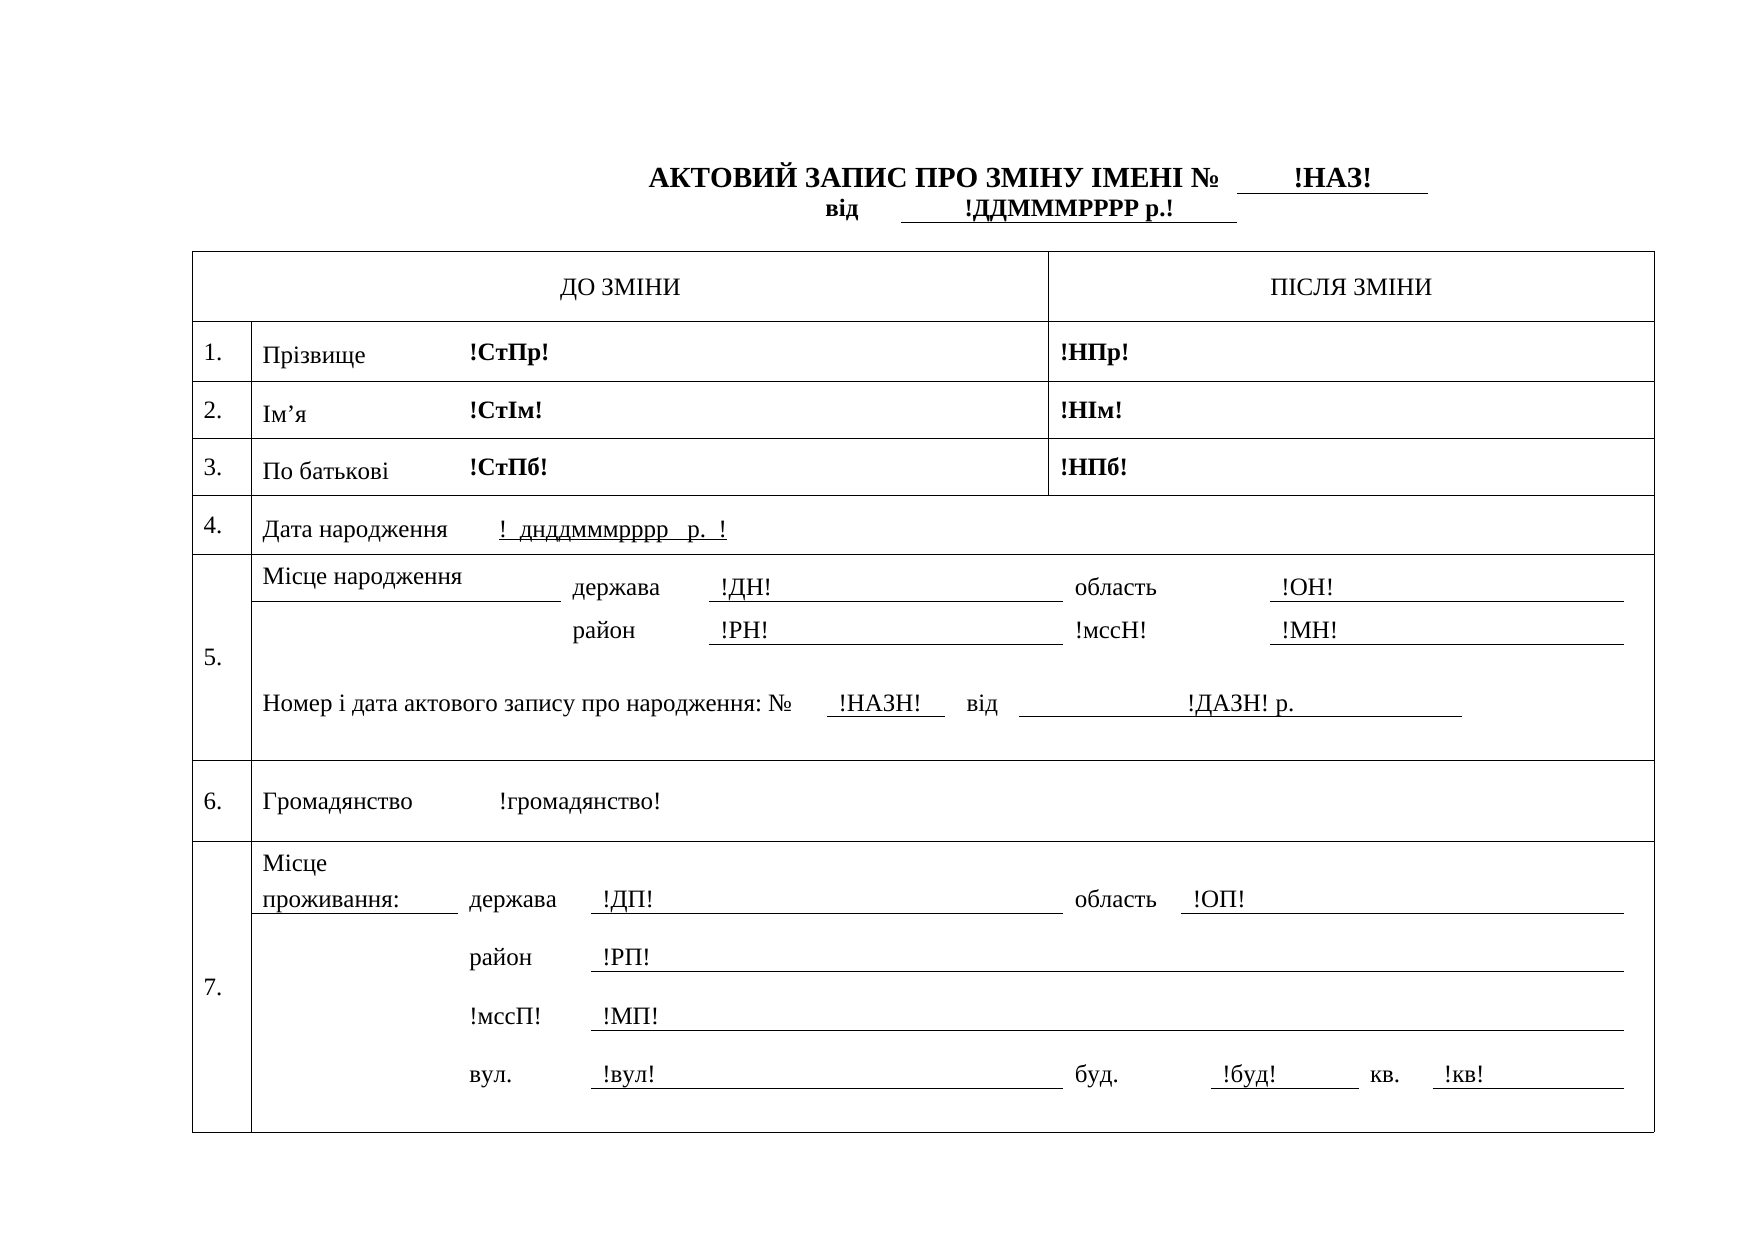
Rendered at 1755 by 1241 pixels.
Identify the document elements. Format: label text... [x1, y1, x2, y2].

table_cell [252, 602, 561, 644]
table_cell від [945, 668, 1019, 716]
table_cell !НПб! [1049, 439, 1654, 495]
table_cell 4. [193, 496, 251, 554]
table_header [1428, 59, 1654, 93]
table_cell вул. [458, 1030, 591, 1088]
table_cell !мссН! [1063, 601, 1270, 644]
table_cell [1462, 668, 1654, 716]
table_cell [252, 644, 1654, 668]
table_header Місце народження [252, 555, 561, 601]
table_cell !НАЗН! [827, 668, 945, 716]
table_cell Громадянство [252, 761, 487, 841]
table_cell [1237, 193, 1654, 222]
table_header !ОН! [1270, 555, 1624, 601]
table_header !ДП! [591, 842, 1063, 913]
table_cell 6. [193, 761, 251, 841]
table_cell кв. [1359, 1031, 1432, 1088]
table_cell !СтПб! [458, 439, 1048, 495]
table_cell [192, 126, 251, 160]
table_header !ОП! [1181, 842, 1624, 913]
table_cell !мссП! [458, 971, 591, 1029]
table_cell [631, 126, 1237, 160]
table_cell Номер і дата актового запису про народження: № [252, 668, 827, 716]
table_cell район [458, 913, 591, 971]
table_cell [251, 126, 631, 160]
table_cell [1428, 126, 1654, 160]
table_header область [1063, 555, 1270, 601]
table_cell [1624, 913, 1654, 971]
table_header [192, 59, 251, 93]
table_cell Дата народження [252, 496, 487, 554]
table_cell !МП! [591, 972, 1624, 1029]
table_cell 2. [193, 382, 251, 438]
table_cell !громадянство! [488, 761, 1654, 841]
table_cell 7. [193, 842, 251, 1132]
table_cell [252, 914, 458, 971]
table_cell !СтПр! [458, 322, 1048, 381]
table_cell [251, 222, 783, 251]
table_header Місце проживання: [252, 842, 458, 913]
table_cell АКТОВИЙ ЗАПИС ПРО ЗМІНУ ІМЕНІ № [631, 160, 1237, 193]
table_cell [1428, 160, 1654, 193]
table_cell !ДАЗН! р. [1019, 668, 1462, 716]
table_header [251, 59, 631, 93]
table_cell [252, 971, 458, 1029]
table_cell [192, 93, 251, 126]
table_cell !НАЗ! [1237, 160, 1428, 193]
table_cell [631, 93, 1237, 126]
table_header [1624, 555, 1654, 601]
table_cell !НПр! [1049, 322, 1654, 381]
table_cell 1. [193, 322, 251, 381]
table_cell [1624, 971, 1654, 1029]
table_cell ПІСЛЯ ЗМІНИ [1049, 252, 1654, 321]
table_cell [251, 193, 783, 222]
table_cell [251, 160, 631, 193]
table_cell 3. [193, 439, 251, 495]
table_header держава [561, 555, 709, 601]
table_cell [192, 193, 251, 222]
table_cell !РН! [709, 602, 1063, 644]
table_cell !кв! [1433, 1031, 1624, 1088]
table_cell [252, 716, 827, 759]
table_cell [252, 1030, 458, 1088]
table_cell !буд! [1211, 1031, 1358, 1088]
table_cell !МН! [1270, 602, 1624, 644]
table_header [1624, 842, 1654, 913]
table_cell 5. [193, 555, 251, 759]
table_cell буд. [1063, 1031, 1211, 1088]
table_cell Ім’я [252, 382, 458, 438]
table_header держава [458, 842, 591, 913]
table_cell !вул! [591, 1031, 1063, 1088]
table_cell [827, 716, 1654, 759]
table_cell [1237, 126, 1428, 160]
table_cell [901, 223, 1237, 251]
table_cell [1624, 601, 1654, 644]
table_header область [1063, 842, 1181, 913]
table_cell [1237, 93, 1428, 126]
table_cell !СтІм! [458, 382, 1048, 438]
table_cell [252, 1088, 1654, 1132]
table_header !ДН! [709, 555, 1063, 601]
table_cell район [561, 601, 709, 644]
table_cell !ДДМММРРРР р.! [901, 193, 1237, 222]
table_cell [1624, 1030, 1654, 1088]
table_header [631, 59, 1237, 93]
table_cell [192, 160, 251, 193]
table_cell від [783, 193, 901, 222]
table_cell [783, 222, 901, 251]
table_cell [192, 222, 251, 251]
table_cell [1428, 93, 1654, 126]
table_cell !НІм! [1049, 382, 1654, 438]
table_cell ДО ЗМІНИ [193, 252, 1048, 321]
table_cell По батькові [252, 439, 458, 495]
table_cell ! днддмммрррр р. ! [488, 496, 1654, 554]
table_cell [1237, 222, 1654, 251]
table_cell Прізвище [252, 322, 458, 381]
table_cell [251, 93, 631, 126]
table_header [1237, 59, 1428, 93]
table_cell !РП! [591, 913, 1624, 971]
